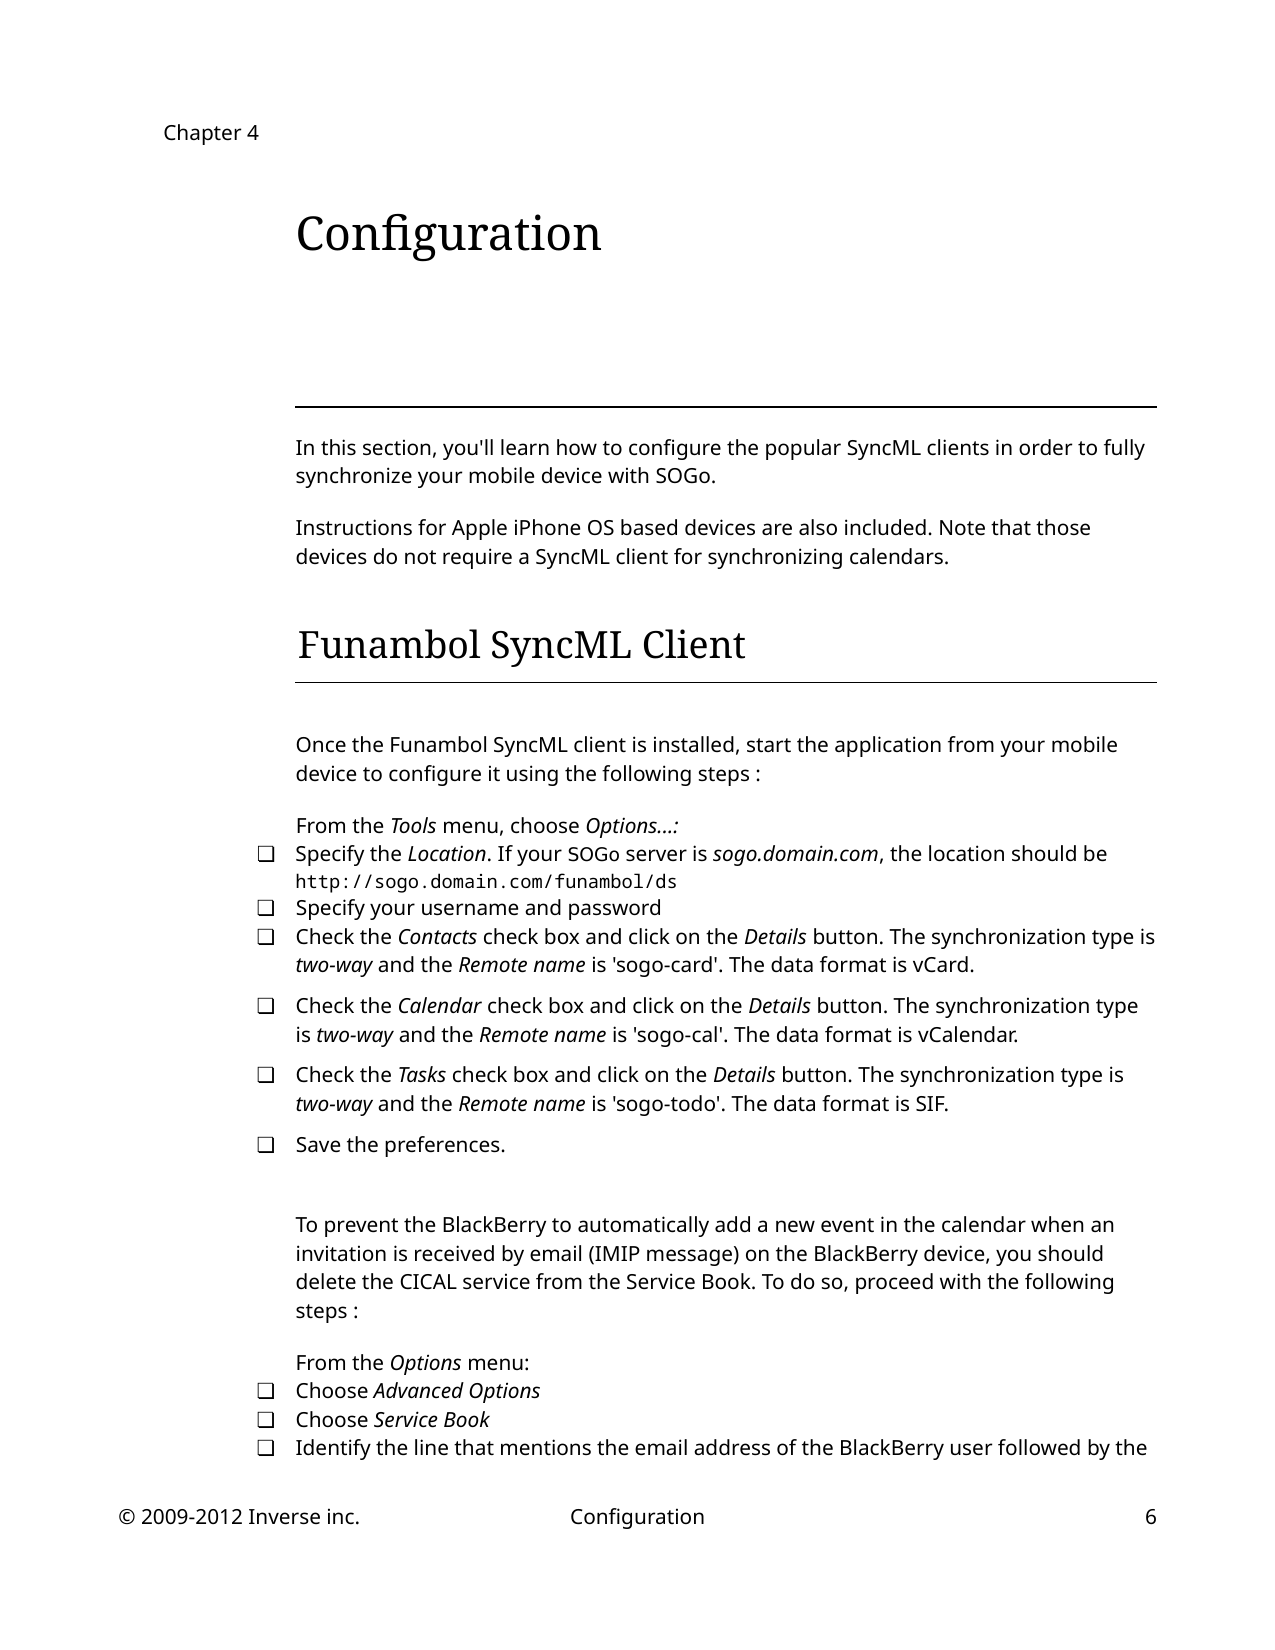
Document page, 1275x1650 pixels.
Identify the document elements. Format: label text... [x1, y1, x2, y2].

subtitle Funambol SyncML Client [295, 619, 1157, 682]
list ❏ Specify the Location. If your SOGo server is sogo.domain.com, the location should be http://sogo.domain.com/funambol/ds [257, 839, 1157, 893]
text In this section, you'll learn how to configure the popular SyncML clients in order to fully synchronize your mobile device with SOGo. [295, 433, 1157, 490]
list ❏ Choose Advanced Options [256, 1376, 1157, 1405]
list From the Options menu: [256, 1348, 1157, 1376]
subtitle Configuration [295, 201, 1157, 406]
list ❏ Identify the line that mentions the email address of the BlackBerry user followed by the [256, 1433, 1157, 1462]
list ❏ Check the Tasks check box and click on the Details button. The synchronization type is two-way and the Remote name is 'sogo-todo'. The data format is SIF. [256, 1061, 1157, 1117]
list From the Tools menu, choose Options...: [256, 811, 1157, 839]
list ❏ Check the Calendar check box and click on the Details button. The synchronization type is two-way and the Remote name is 'sogo-cal'. The data format is vCalendar. [256, 991, 1157, 1048]
list ❏ Check the Contacts check box and click on the Details button. The synchronization type is two-way and the Remote name is 'sogo-card'. The data format is vCard. [256, 922, 1157, 979]
list ❏ Choose Service Book [256, 1405, 1157, 1433]
list ❏ Save the preferences. [256, 1130, 1157, 1158]
text To prevent the BlackBerry to automatically add a new event in the calendar when an invitation is received by email (IMIP message) on the BlackBerry device, you should delete the CICAL service from the Service Book. To do so, proceed with the following steps : [295, 1211, 1157, 1324]
list ❏ Specify your username and password [256, 893, 1157, 922]
text Instructions for Apple iPhone OS based devices are also included. Note that those devices do not require a SyncML client for synchronizing calendars. [295, 513, 1157, 570]
text Once the Funambol SyncML client is installed, start the application from your mobile device to configure it using the following steps : [295, 731, 1157, 787]
